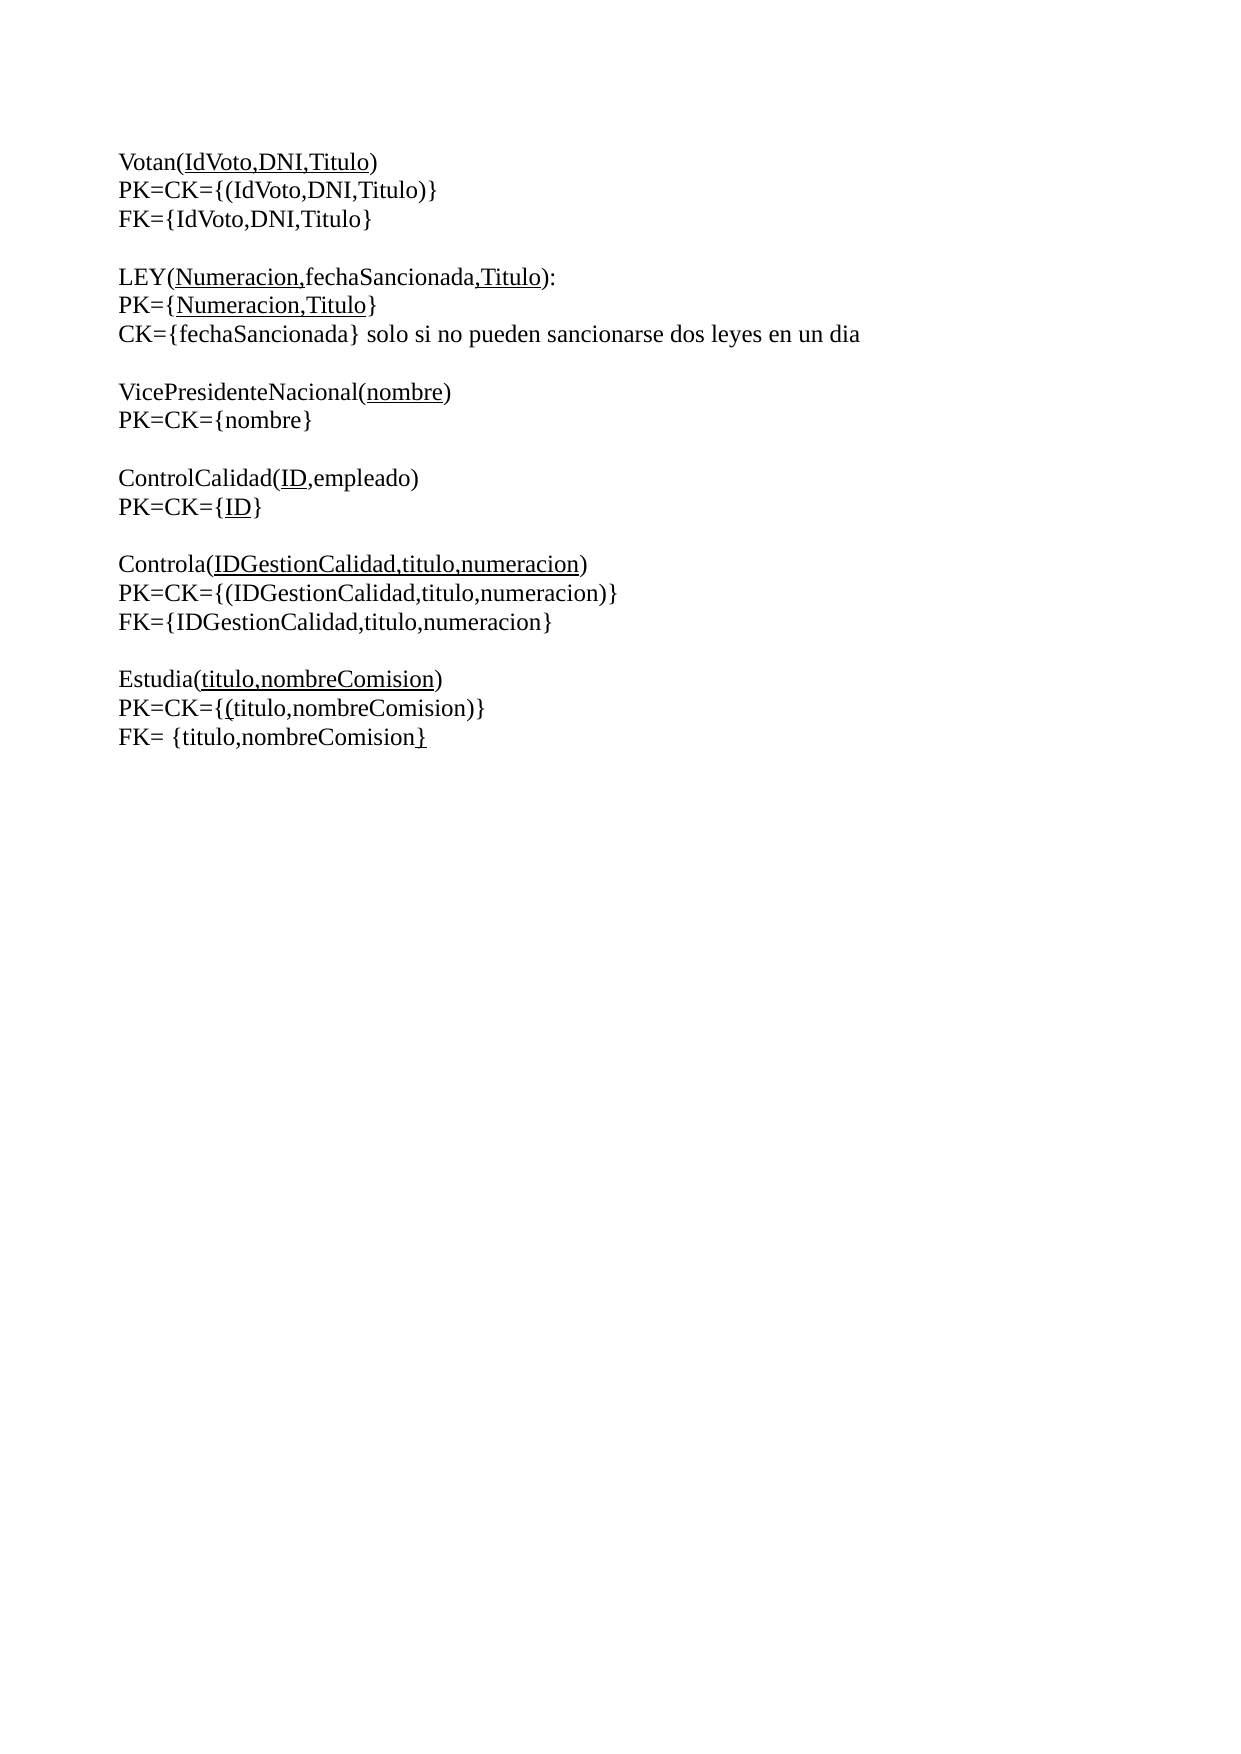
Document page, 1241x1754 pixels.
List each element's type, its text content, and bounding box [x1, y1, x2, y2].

text PK=CK={ID} [118, 492, 1122, 521]
text Controla(IDGestionCalidad,titulo,numeracion) [118, 549, 1122, 578]
text LEY(Numeracion,fechaSancionada,Titulo): PK={Numeracion,Titulo} [118, 262, 1122, 319]
text FK={IdVoto,DNI,Titulo} [118, 204, 1122, 233]
text PK=CK={(IdVoto,DNI,Titulo)} [118, 176, 1122, 204]
text PK=CK={nombre} [118, 406, 1122, 434]
text PK=CK={(IDGestionCalidad,titulo,numeracion)} [118, 578, 1122, 607]
text CK={fechaSancionada} solo si no pueden sancionarse dos leyes en un dia [118, 319, 1122, 348]
text ControlCalidad(ID,empleado) [118, 463, 1122, 492]
text PK=CK={(titulo,nombreComision)} FK= {titulo,nombreComision} [118, 693, 1122, 751]
text Votan(IdVoto,DNI,Titulo) [118, 147, 1122, 176]
text VicePresidenteNacional(nombre) [118, 377, 1122, 406]
text Estudia(titulo,nombreComision) [118, 664, 1122, 693]
text FK={IDGestionCalidad,titulo,numeracion} [118, 607, 1122, 636]
